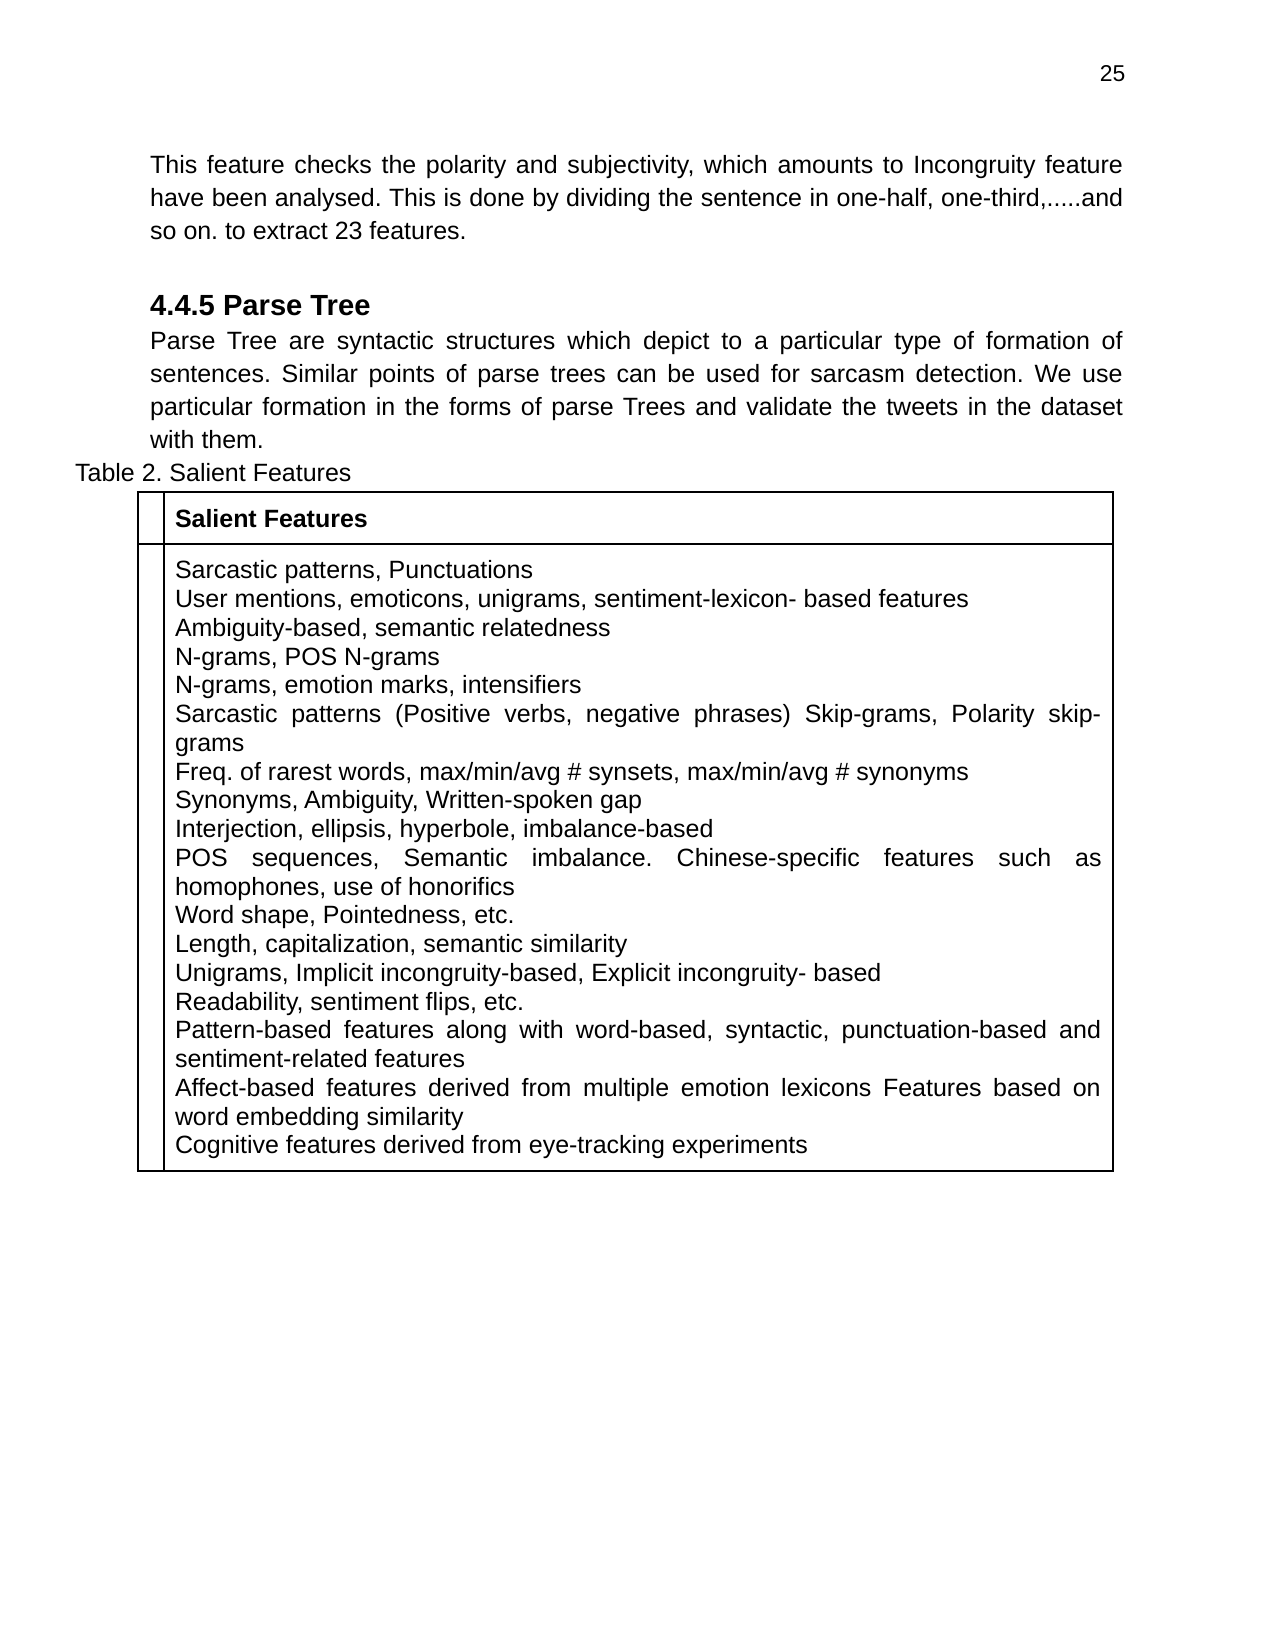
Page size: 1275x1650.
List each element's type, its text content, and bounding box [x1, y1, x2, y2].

table_cell Sarcastic patterns, Punctuations User mentions, emoticons, unigrams, sentiment-lexicon- based features Ambiguity-based, semantic relatedness N-grams, POS N-grams N-grams, emotion marks, intensifiers Sarcastic patterns (Positive verbs, negative phrases) Skip-grams, Polarity skip-grams Freq. of rarest words, max/min/avg # synsets, max/min/avg # synonyms Synonyms, Ambiguity, Written-spoken gap Interjection, ellipsis, hyperbole, imbalance-based POS sequences, Semantic imbalance. Chinese-specific features such as homophones, use of honorifics Word shape, Pointedness, etc. Length, capitalization, semantic similarity Unigrams, Implicit incongruity-based, Explicit incongruity- based Readability, sentiment flips, etc. Pattern-based features along with word-based, syntactic, punctuation-based and sentiment-related features Affect-based features derived from multiple emotion lexicons Features based on word embedding similarity Cognitive features derived from eye-tracking experiments [165, 545, 1112, 1169]
text Table 2. Salient Features [61, 458, 1125, 487]
table_cell [139, 545, 163, 1169]
table_header Salient Features [165, 493, 1112, 543]
table_header [139, 493, 163, 543]
text This feature checks the polarity and subjectivity, which amounts to Incongruity feature have been analysed. This is done by dividing the sentence in one-half, one-third,.....and so on. to extract 23 features. [150, 150, 1125, 245]
text Parse Tree are syntactic structures which depict to a particular type of formation of sentences. Similar points of parse trees can be used for sarcasm detection. We use particular formation in the forms of parse Trees and validate the tweets in the dataset with them. [150, 326, 1125, 454]
text 4.4.5 Parse Tree [150, 288, 1125, 321]
